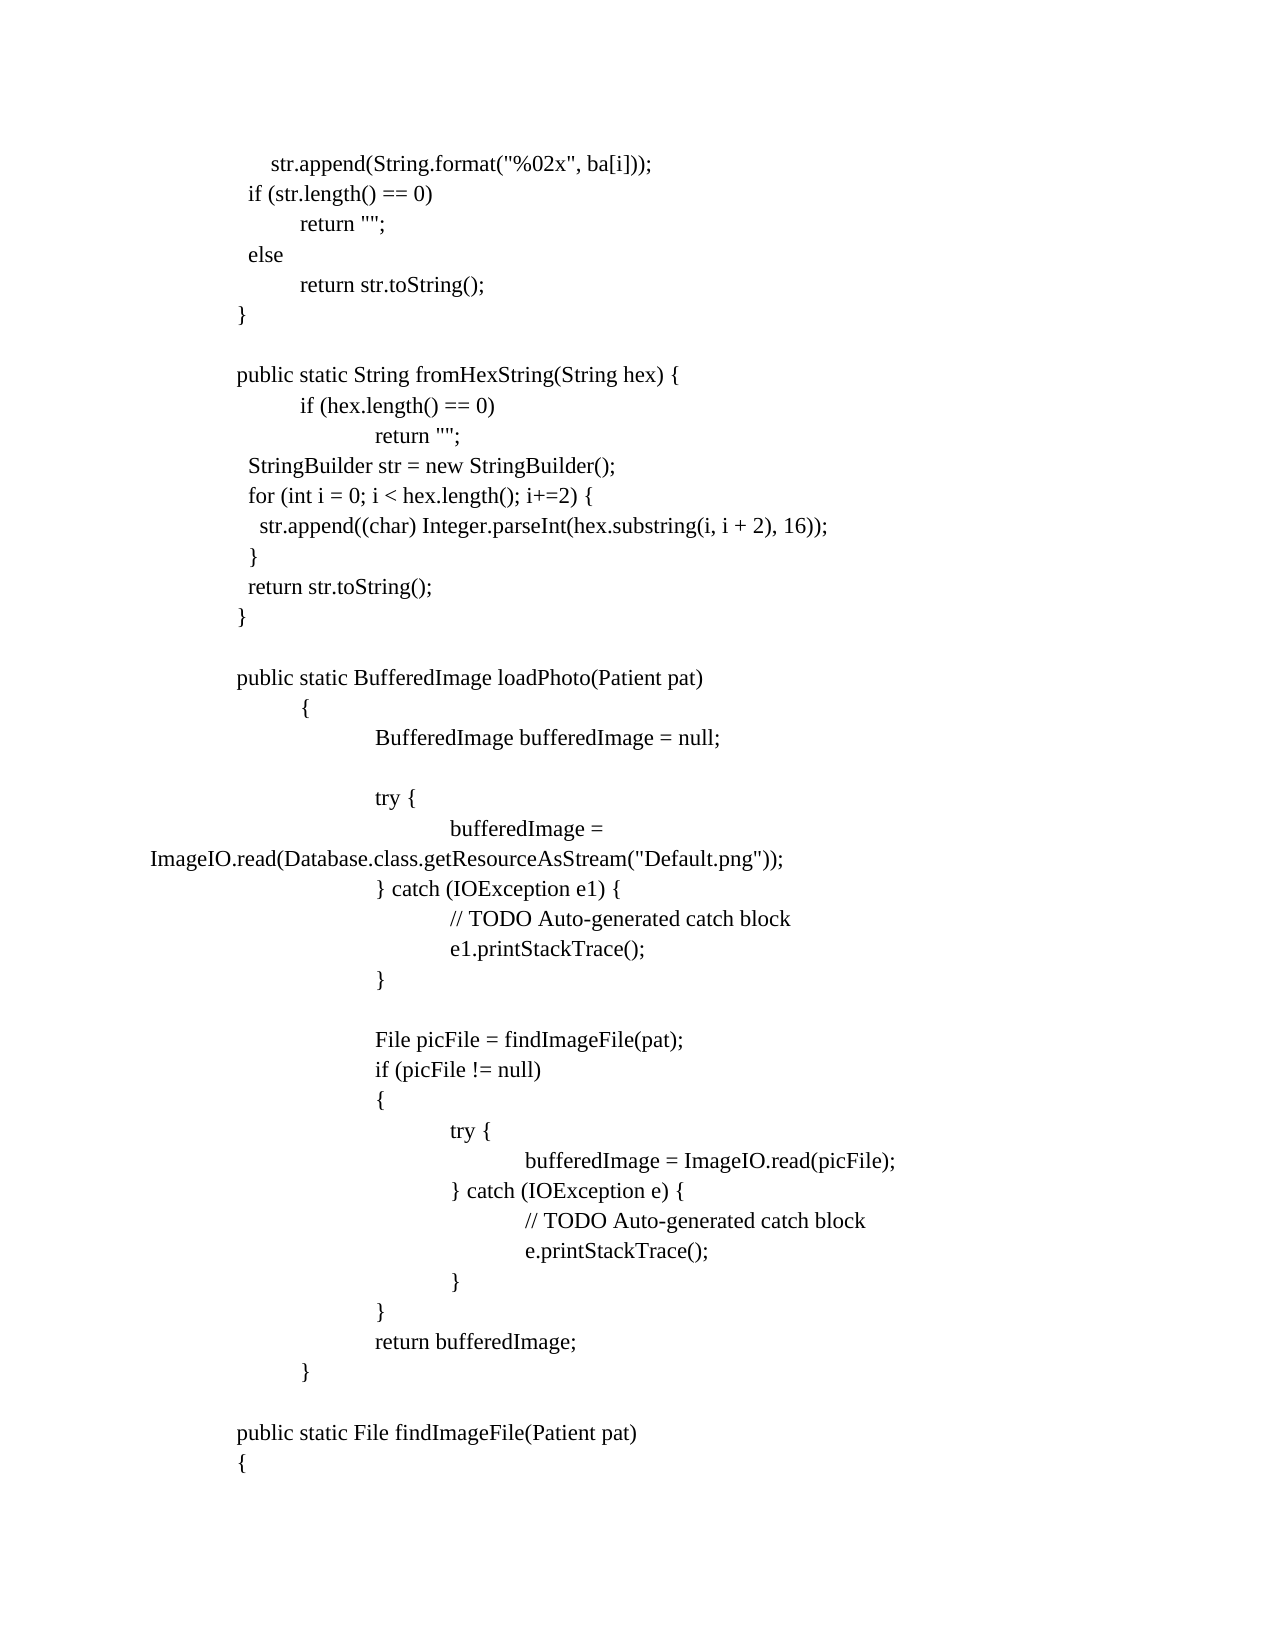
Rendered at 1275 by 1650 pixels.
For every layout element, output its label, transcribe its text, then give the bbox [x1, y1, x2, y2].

text return str.toString(); [150, 573, 1125, 599]
text } catch (IOException e1) { [150, 875, 1125, 901]
text BufferedImage bufferedImage = null; [150, 724, 1125, 750]
text } [150, 603, 1125, 629]
text for (int i = 0; i < hex.length(); i+=2) { [150, 482, 1125, 509]
text bufferedImage = ImageIO.read(Database.class.getResourceAsStream("Default.png")); [150, 814, 1125, 871]
text try { [150, 1117, 1125, 1143]
text { [150, 1449, 1125, 1475]
text if (picFile != null) [150, 1056, 1125, 1083]
text else [150, 241, 1125, 267]
text // TODO Auto-generated catch block [150, 1207, 1125, 1234]
text try { [150, 784, 1125, 811]
text if (str.length() == 0) [150, 180, 1125, 207]
text } catch (IOException e) { [150, 1177, 1125, 1203]
text } [150, 301, 1125, 327]
text { [150, 1086, 1125, 1113]
text { [150, 694, 1125, 720]
text public static File findImageFile(Patient pat) [150, 1419, 1125, 1445]
text str.append((char) Integer.parseInt(hex.substring(i, i + 2), 16)); [150, 512, 1125, 539]
text } [150, 543, 1125, 569]
text } [150, 966, 1125, 992]
text return ""; [150, 422, 1125, 448]
text return ""; [150, 210, 1125, 237]
text e.printStackTrace(); [150, 1237, 1125, 1264]
text if (hex.length() == 0) [150, 392, 1125, 418]
text public static String fromHexString(String hex) { [150, 361, 1125, 388]
text return str.toString(); [150, 271, 1125, 297]
text } [150, 1358, 1125, 1385]
text return bufferedImage; [150, 1328, 1125, 1354]
text } [150, 1298, 1125, 1324]
text str.append(String.format("%02x", ba[i])); [150, 150, 1125, 176]
text File picFile = findImageFile(pat); [150, 1026, 1125, 1052]
text bufferedImage = ImageIO.read(picFile); [150, 1147, 1125, 1173]
text } [150, 1268, 1125, 1294]
text public static BufferedImage loadPhoto(Patient pat) [150, 663, 1125, 690]
text // TODO Auto-generated catch block [150, 905, 1125, 932]
text e1.printStackTrace(); [150, 935, 1125, 962]
text StringBuilder str = new StringBuilder(); [150, 452, 1125, 478]
